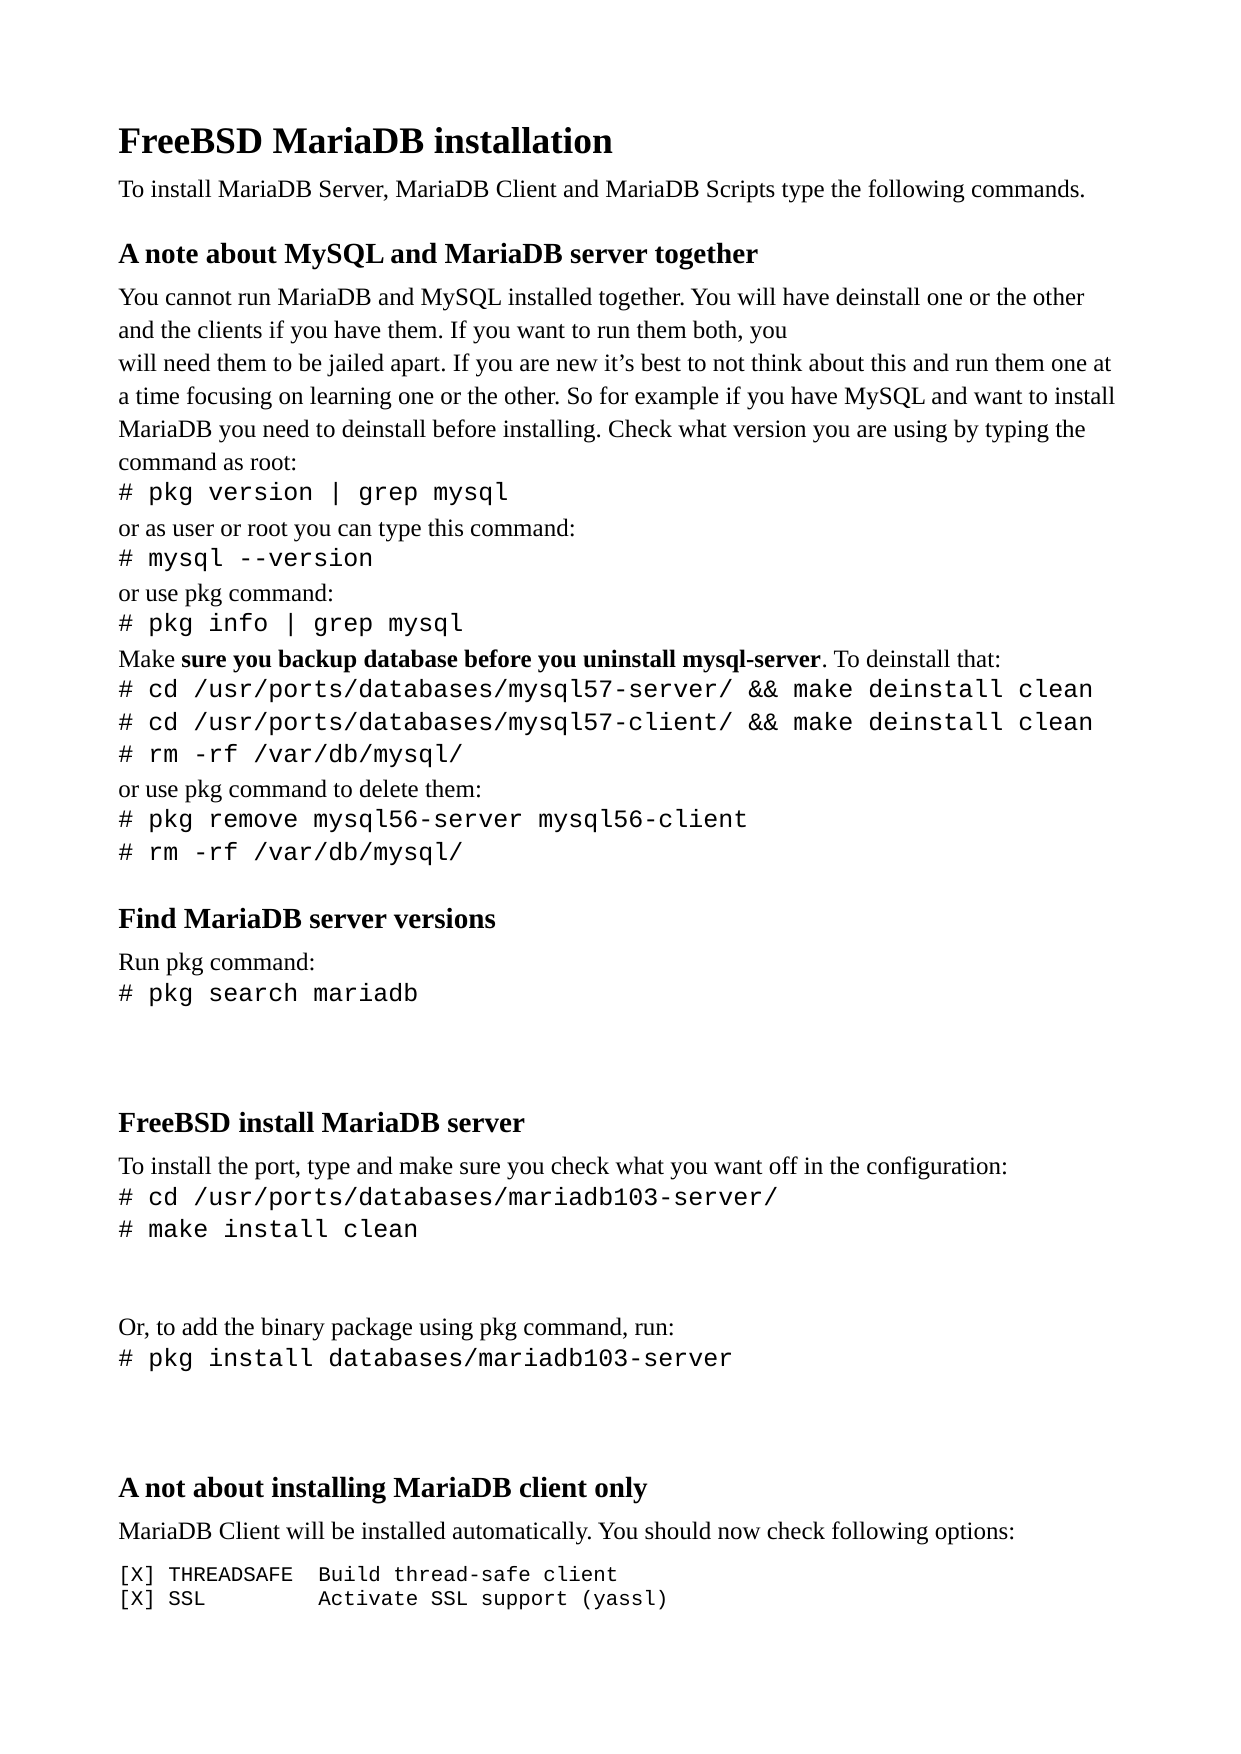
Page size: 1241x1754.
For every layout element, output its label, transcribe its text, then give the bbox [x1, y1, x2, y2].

subtitle A note about MySQL and MariaDB server together [118, 236, 1122, 269]
text To install MariaDB Server, MariaDB Client and MariaDB Scripts type the following commands. [118, 174, 1122, 202]
subtitle A not about installing MariaDB client only [118, 1470, 1122, 1504]
text Run pkg command: # pkg search mariadb [118, 947, 1122, 1072]
text To install the port, type and make sure you check what you want off in the configuration: # cd /usr/ports/databases/mariadb103-server/ # make install clean Or, to add the binary package using pkg command, run: # pkg install databases/mariadb103-server [118, 1151, 1122, 1437]
text You cannot run MariaDB and MySQL installed together. You will have deinstall one or the other and the clients if you have them. If you want to run them both, you will need them to be jailed apart. If you are new it’s best to not think about this and run them one at a time focusing on learning one or the other. So for example if you have MySQL and want to install MariaDB you need to deinstall before installing. Check what version you are using by typing the command as root: # pkg version | grep mysql or as user or root you can type this command: # mysql --version or use pkg command: # pkg info | grep mysql Make sure you backup database before you uninstall mysql-server. To deinstall that: # cd /usr/ports/databases/mysql57-server/ && make deinstall clean # cd /usr/ports/databases/mysql57-client/ && make deinstall clean # rm -rf /var/db/mysql/ or use pkg command to delete them: # pkg remove mysql56-server mysql56-client # rm -rf /var/db/mysql/ [118, 282, 1122, 868]
subtitle FreeBSD install MariaDB server [118, 1105, 1122, 1139]
text [X] SSL Activate SSL support (yassl) [118, 1588, 1122, 1611]
text [X] THREADSAFE Build thread-safe client [118, 1564, 1122, 1588]
text MariaDB Client will be installed automatically. You should now check following options: [118, 1516, 1122, 1545]
subtitle Find MariaDB server versions [118, 901, 1122, 935]
subtitle FreeBSD MariaDB installation [118, 118, 1122, 161]
